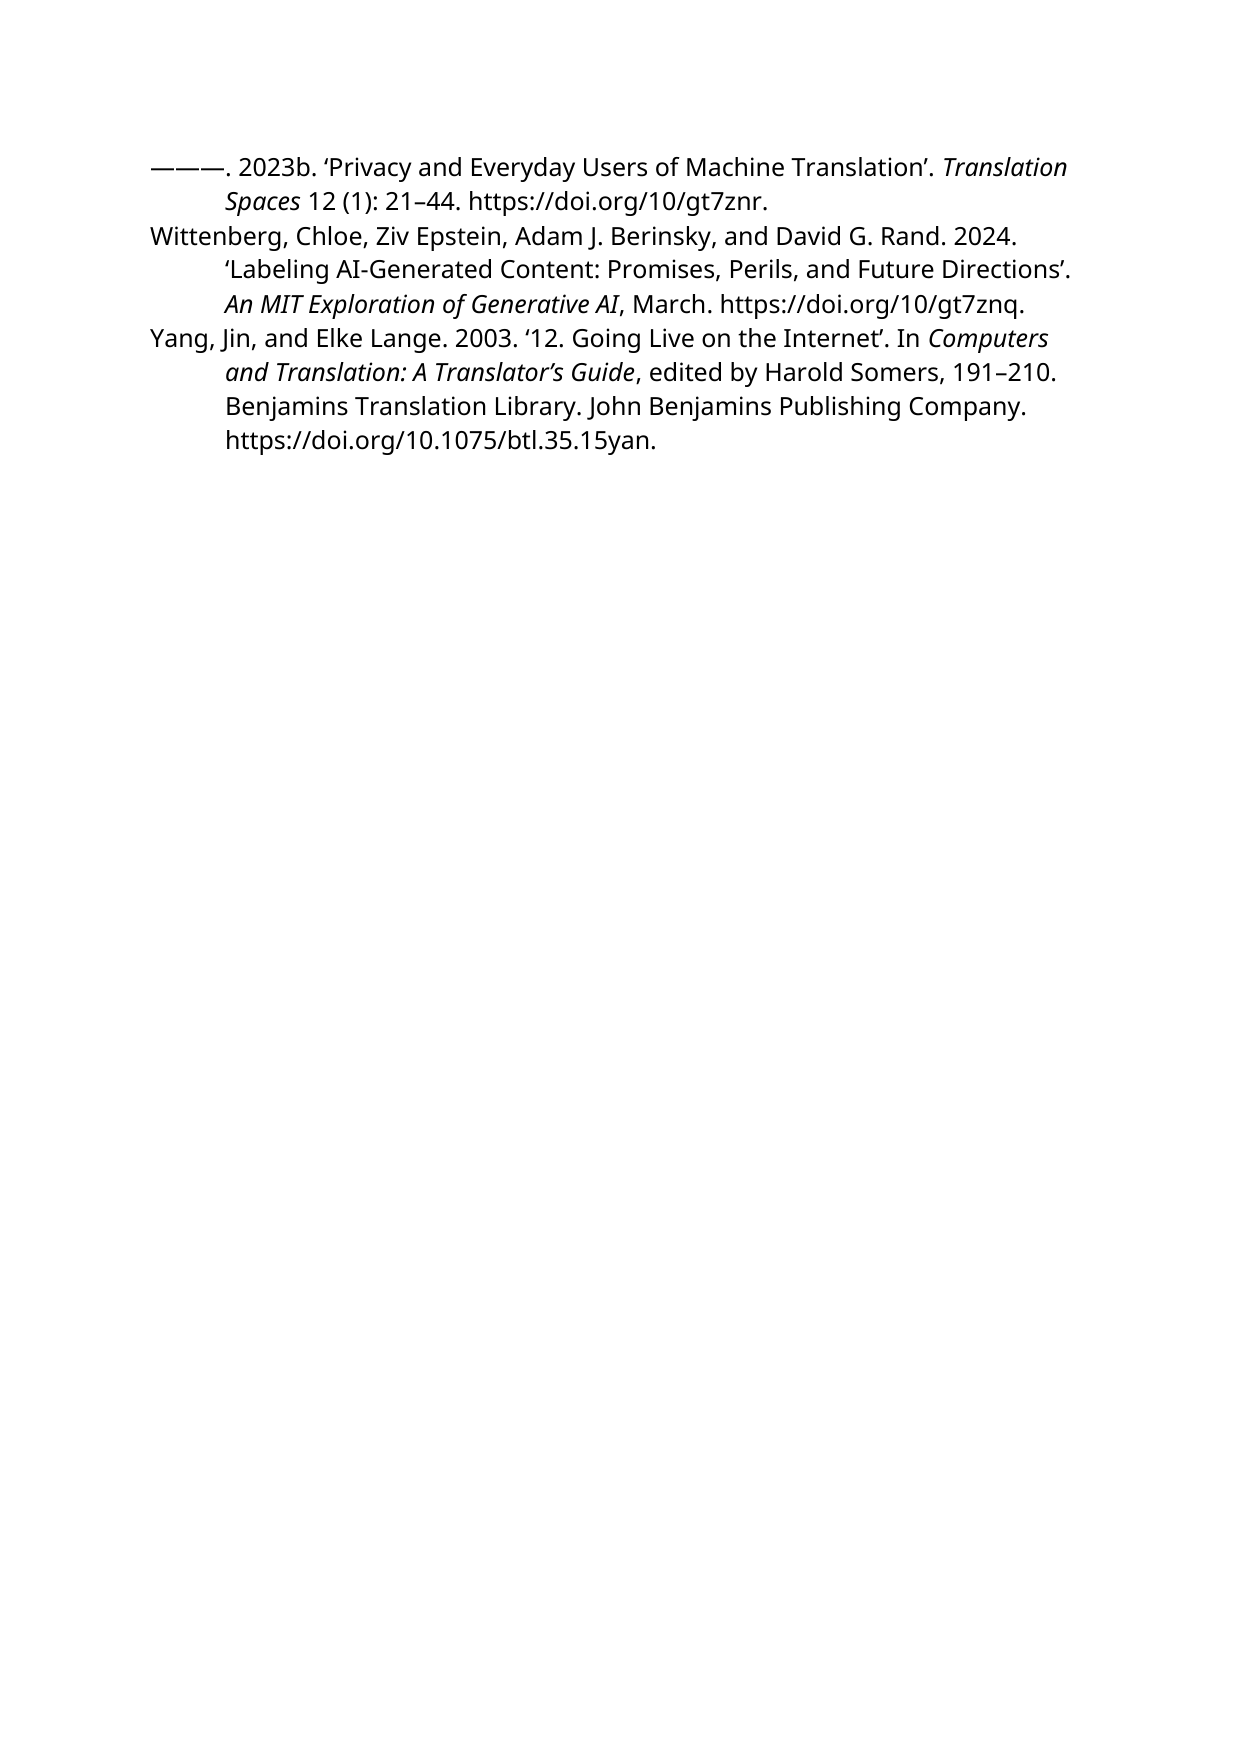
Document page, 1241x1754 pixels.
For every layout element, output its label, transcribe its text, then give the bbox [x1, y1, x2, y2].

text Yang, Jin, and Elke Lange. 2003. ‘12. Going Live on the Internet’. In Computers and Translation: A Translator’s Guide, edited by Harold Somers, 191–210. Benjamins Translation Library. John Benjamins Publishing Company. https://doi.org/10.1075/btl.35.15yan. [150, 320, 1090, 457]
text ———. 2023b. ‘Privacy and Everyday Users of Machine Translation’. Translation Spaces 12 (1): 21–44. https://doi.org/10/gt7znr. [150, 150, 1090, 218]
text Wittenberg, Chloe, Ziv Epstein, Adam J. Berinsky, and David G. Rand. 2024. ‘Labeling AI-Generated Content: Promises, Perils, and Future Directions’. An MIT Exploration of Generative AI, March. https://doi.org/10/gt7znq. [150, 218, 1090, 320]
